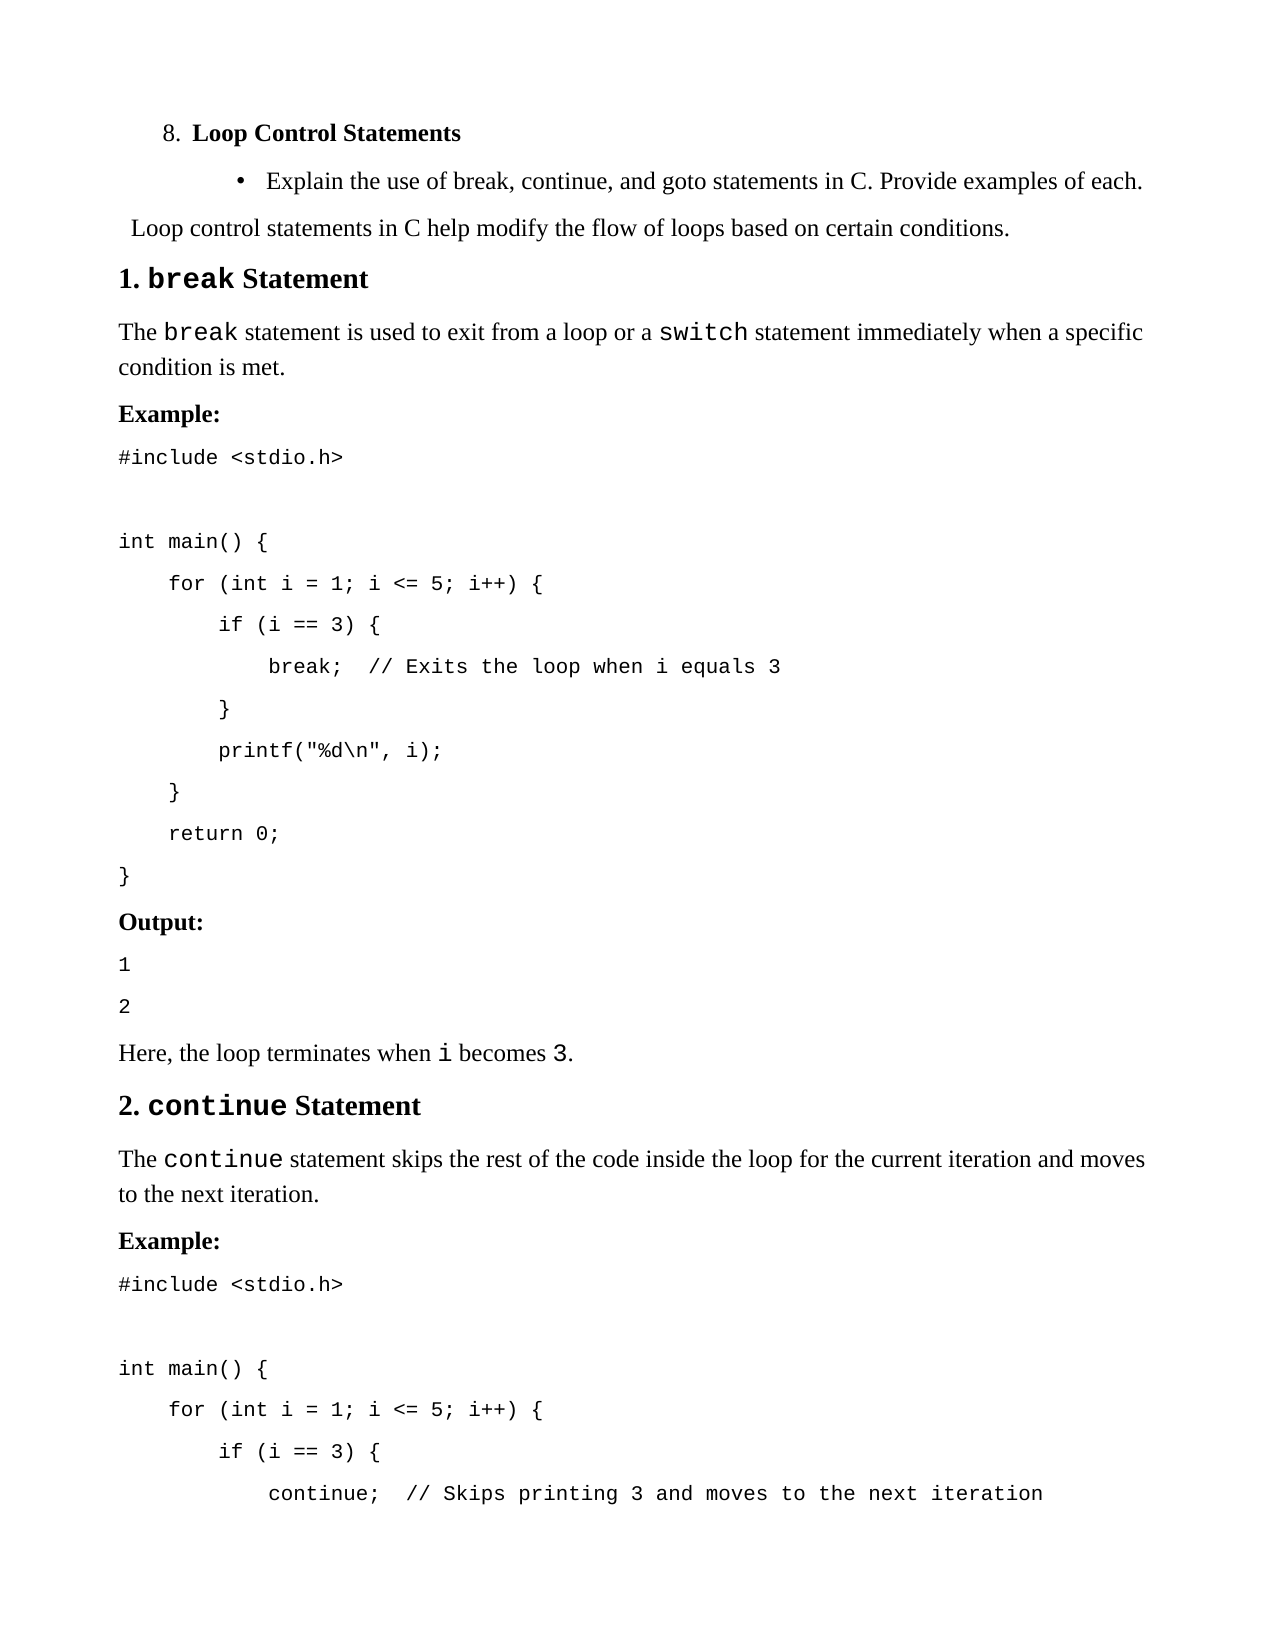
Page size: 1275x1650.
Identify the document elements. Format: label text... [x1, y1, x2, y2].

text } [118, 698, 1157, 721]
text } [118, 781, 1157, 805]
list Loop Control Statements [162, 118, 1157, 147]
text 1 [118, 954, 1157, 978]
text printf("%d\n", i); [118, 739, 1157, 763]
text #include <stdio.h> [118, 447, 1157, 471]
subtitle Example: [118, 1226, 1157, 1255]
text #include <stdio.h> [118, 1274, 1157, 1298]
list Explain the use of break, continue, and goto statements in C. Provide examples of each. [236, 166, 1157, 194]
text The continue statement skips the rest of the code inside the loop for the current iteration and moves to the next iteration. [118, 1144, 1157, 1208]
text continue; // Skips printing 3 and moves to the next iteration [118, 1483, 1157, 1507]
text Here, the loop terminates when i becomes 3. [118, 1038, 1157, 1069]
text int main() { [118, 1358, 1157, 1381]
text for (int i = 1; i <= 5; i++) { [118, 572, 1157, 596]
text break; // Exits the loop when i equals 3 [118, 656, 1157, 680]
subtitle Example: [118, 399, 1157, 428]
text for (int i = 1; i <= 5; i++) { [118, 1399, 1157, 1423]
subtitle 1. break Statement [118, 261, 1157, 297]
subtitle 2. continue Statement [118, 1088, 1157, 1124]
text if (i == 3) { [118, 1441, 1157, 1465]
text 2 [118, 996, 1157, 1020]
text Output: [118, 907, 1157, 935]
text The break statement is used to exit from a loop or a switch statement immediately when a specific condition is met. [118, 317, 1157, 381]
text } [118, 865, 1157, 888]
text if (i == 3) { [118, 614, 1157, 638]
text return 0; [118, 823, 1157, 847]
text Loop control statements in C help modify the flow of loops based on certain conditions. [118, 213, 1157, 242]
text int main() { [118, 531, 1157, 554]
